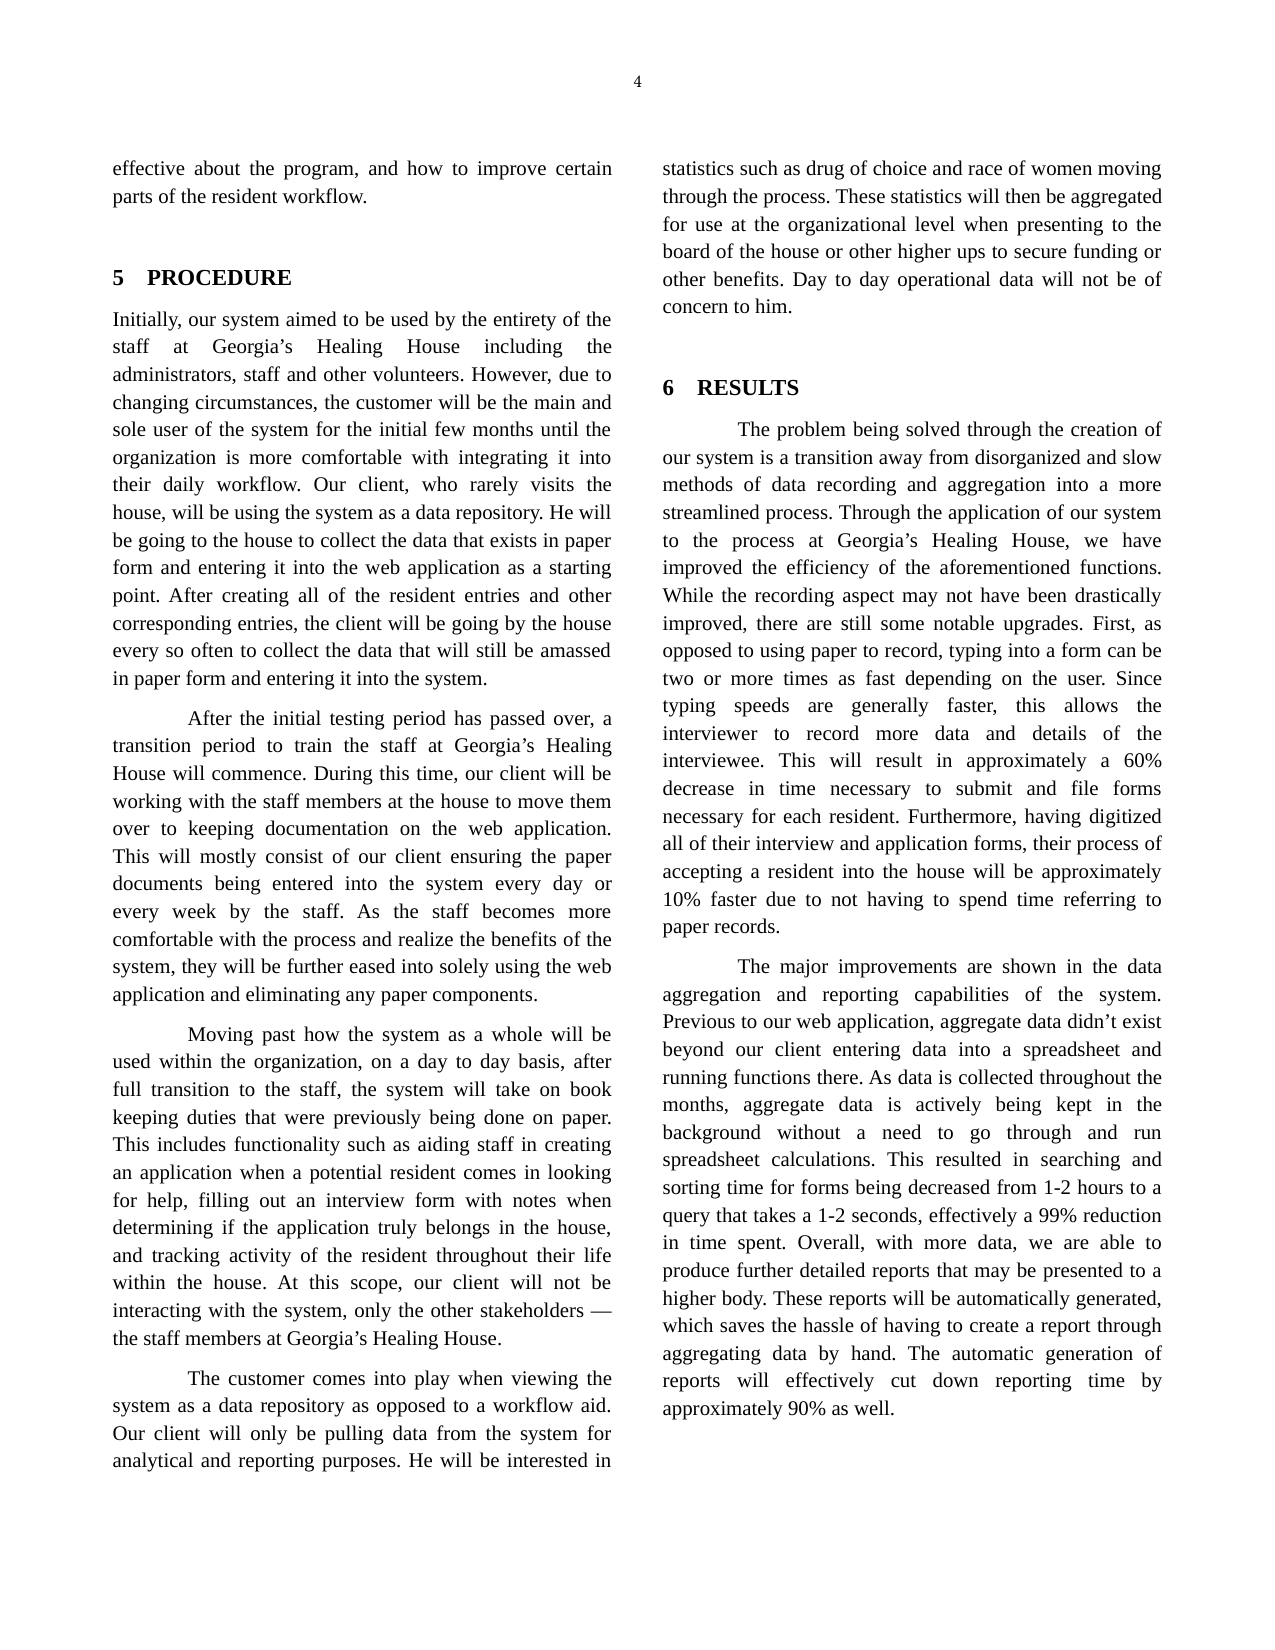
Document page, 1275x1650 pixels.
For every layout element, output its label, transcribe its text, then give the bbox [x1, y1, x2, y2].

text Initially, our system aimed to be used by the entirety of the staff at Georgia’s Healing House including the administrators, staff and other volunteers. However, due to changing circumstances, the customer will be the main and sole user of the system for the initial few months until the organization is more comfortable with integrating it into their daily workflow. Our client, who rarely visits the house, will be using the system as a data repository. He will be going to the house to collect the data that exists in paper form and entering it into the web application as a starting point. After creating all of the resident entries and other corresponding entries, the client will be going by the house every so often to collect the data that will still be amassed in paper form and entering it into the system. [112, 307, 612, 690]
text The customer comes into play when viewing the system as a data repository as opposed to a workflow aid. Our client will only be pulling data from the system for analytical and reporting purposes. He will be interested in [112, 1366, 612, 1472]
text The major improvements are shown in the data aggregation and reporting capabilities of the system. Previous to our web application, aggregate data didn’t exist beyond our client entering data into a spreadsheet and running functions there. As data is collected throughout the months, aggregate data is actively being kept in the background without a need to go through and run spreadsheet calculations. This resulted in searching and sorting time for forms being decreased from 1-2 hours to a query that takes a 1-2 seconds, effectively a 99% reduction in time spent. Overall, with more data, we are able to produce further detailed reports that may be presented to a higher body. These reports will be automatically generated, which saves the hassle of having to create a report through aggregating data by hand. The automatic generation of reports will effectively cut down reporting time by approximately 90% as well. [662, 954, 1162, 1420]
text 6 RESULTS [662, 374, 1162, 401]
text effective about the program, and how to improve certain parts of the resident workflow. [112, 156, 612, 208]
text 5 PROCEDURE [112, 264, 612, 290]
text After the initial testing period has passed over, a transition period to train the staff at Georgia’s Healing House will commence. During this time, our client will be working with the staff members at the house to move them over to keeping documentation on the web application. This will mostly consist of our client ensuring the paper documents being entered into the system every day or every week by the staff. As the staff becomes more comfortable with the process and realize the benefits of the system, they will be further eased into solely using the web application and eliminating any paper components. [112, 706, 612, 1006]
text The problem being solved through the creation of our system is a transition away from disorganized and slow methods of data recording and aggregation into a more streamlined process. Through the application of our system to the process at Georgia’s Healing House, we have improved the efficiency of the aforementioned functions. While the recording aspect may not have been drastically improved, there are still some notable upgrades. First, as opposed to using paper to record, typing into a form can be two or more times as fast depending on the user. Since typing speeds are generally faster, this allows the interviewer to record more data and details of the interviewee. This will result in approximately a 60% decrease in time necessary to submit and file forms necessary for each resident. Furthermore, having digitized all of their interview and application forms, their process of accepting a resident into the house will be approximately 10% faster due to not having to spend time referring to paper records. [662, 417, 1162, 938]
text Moving past how the system as a whole will be used within the organization, on a day to day basis, after full transition to the staff, the system will take on book keeping duties that were previously being done on paper. This includes functionality such as aiding staff in creating an application when a potential resident comes in looking for help, filling out an interview form with notes when determining if the application truly belongs in the house, and tracking activity of the resident throughout their life within the house. At this scope, our client will not be interacting with the system, only the other stakeholders — the staff members at Georgia’s Healing House. [112, 1022, 612, 1349]
text statistics such as drug of choice and race of women moving through the process. These statistics will then be aggregated for use at the organizational level when presenting to the board of the house or other higher ups to secure funding or other benefits. Day to day operational data will not be of concern to him. [662, 156, 1162, 318]
